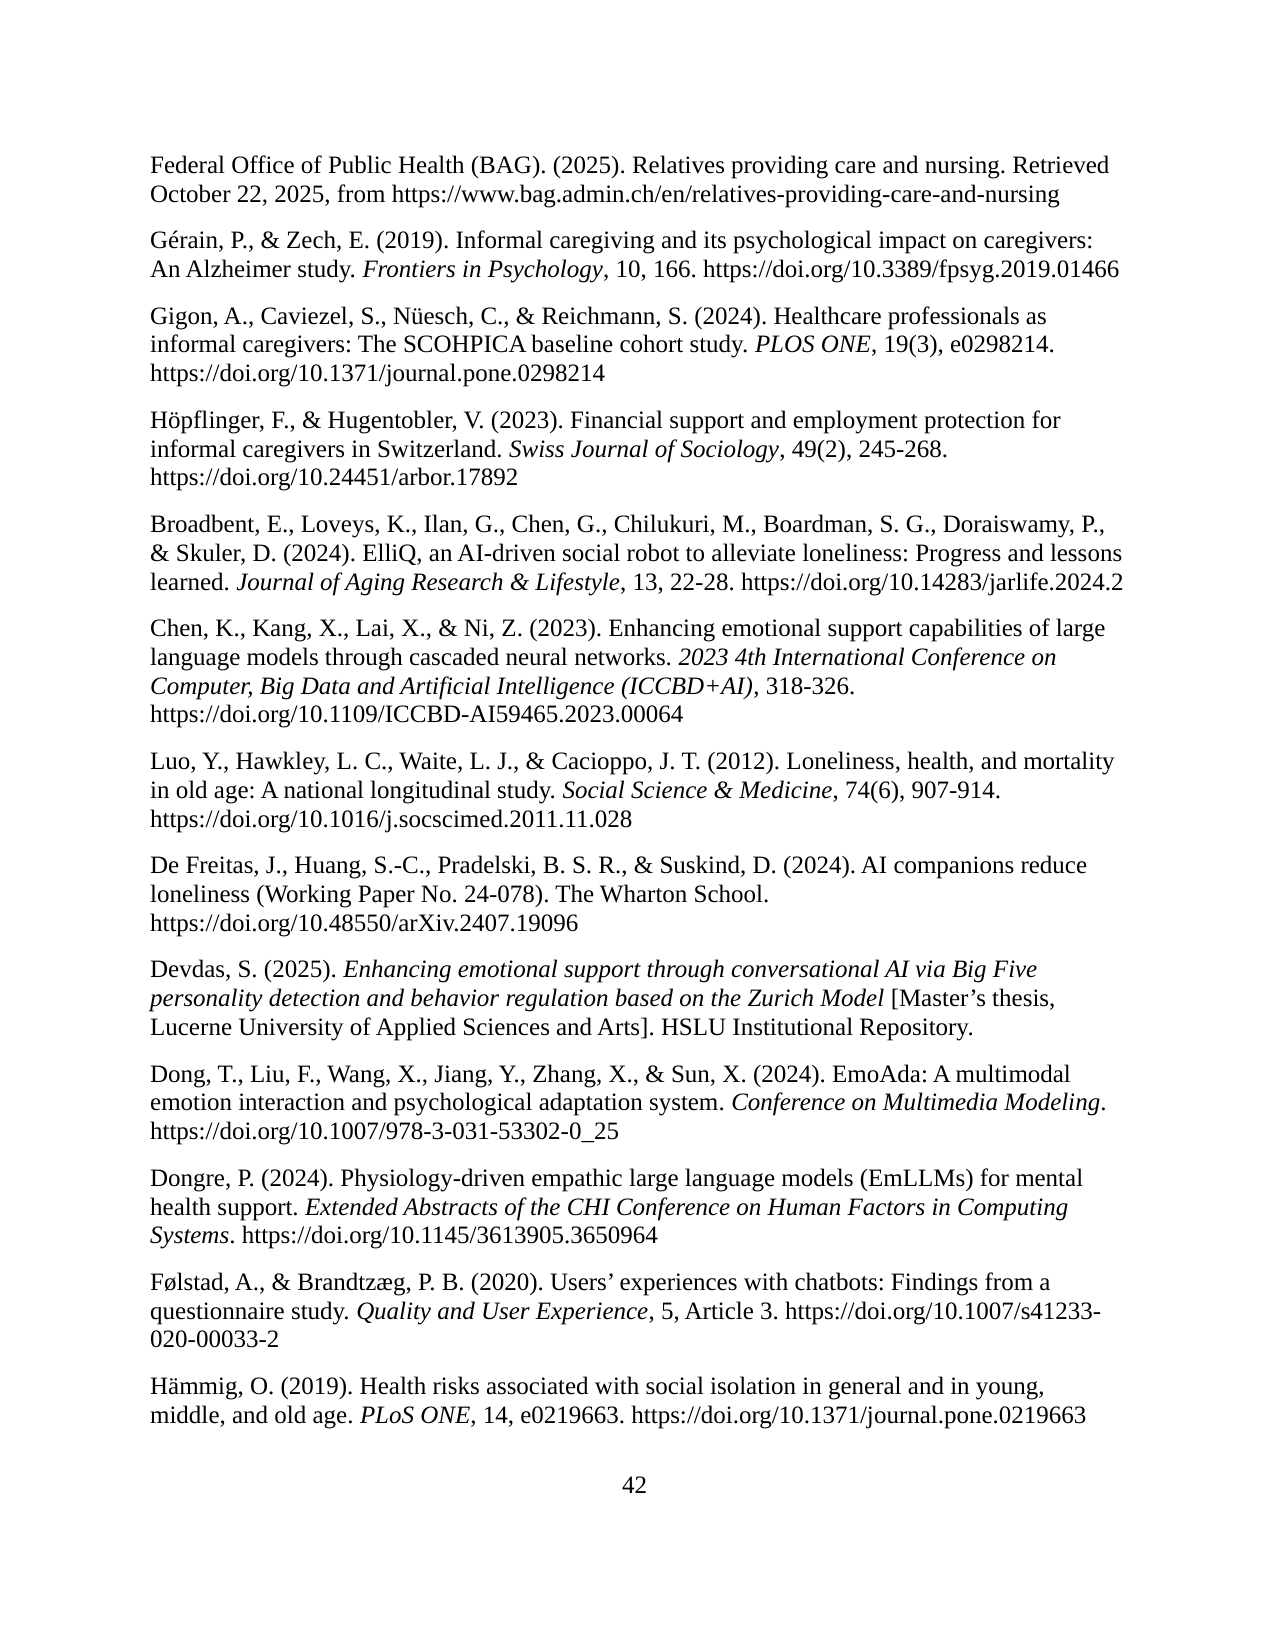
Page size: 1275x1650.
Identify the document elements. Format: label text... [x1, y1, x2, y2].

text Gérain, P., & Zech, E. (2019). Informal caregiving and its psychological impact on caregivers: An Alzheimer study. Frontiers in Psychology, 10, 166. https://doi.org/10.3389/fpsyg.2019.01466 [150, 225, 1125, 283]
text Gigon, A., Caviezel, S., Nüesch, C., & Reichmann, S. (2024). Healthcare professionals as informal caregivers: The SCOHPICA baseline cohort study. PLOS ONE, 19(3), e0298214. https://doi.org/10.1371/journal.pone.0298214 [150, 301, 1125, 387]
text Federal Office of Public Health (BAG). (2025). Relatives providing care and nursing. Retrieved October 22, 2025, from https://www.bag.admin.ch/en/relatives-providing-care-and-nursing [150, 150, 1125, 207]
text Luo, Y., Hawkley, L. C., Waite, L. J., & Cacioppo, J. T. (2012). Loneliness, health, and mortality in old age: A national longitudinal study. Social Science & Medicine, 74(6), 907-914. https://doi.org/10.1016/j.socscimed.2011.11.028 [150, 746, 1125, 832]
text Devdas, S. (2025). Enhancing emotional support through conversational AI via Big Five personality detection and behavior regulation based on the Zurich Model [Master’s thesis, Lucerne University of Applied Sciences and Arts]. HSLU Institutional Repository. [150, 954, 1125, 1041]
text Følstad, A., & Brandtzæg, P. B. (2020). Users’ experiences with chatbots: Findings from a questionnaire study. Quality and User Experience, 5, Article 3. https://doi.org/10.1007/s41233-020-00033-2 [150, 1267, 1125, 1353]
text Höpflinger, F., & Hugentobler, V. (2023). Financial support and employment protection for informal caregivers in Switzerland. Swiss Journal of Sociology, 49(2), 245-268. https://doi.org/10.24451/arbor.17892 [150, 405, 1125, 491]
text Broadbent, E., Loveys, K., Ilan, G., Chen, G., Chilukuri, M., Boardman, S. G., Doraiswamy, P., & Skuler, D. (2024). ElliQ, an AI-driven social robot to alleviate loneliness: Progress and lessons learned. Journal of Aging Research & Lifestyle, 13, 22-28. https://doi.org/10.14283/jarlife.2024.2 [150, 509, 1125, 595]
text Hämmig, O. (2019). Health risks associated with social isolation in general and in young, middle, and old age. PLoS ONE, 14, e0219663. https://doi.org/10.1371/journal.pone.0219663 [150, 1371, 1125, 1429]
text Chen, K., Kang, X., Lai, X., & Ni, Z. (2023). Enhancing emotional support capabilities of large language models through cascaded neural networks. 2023 4th International Conference on Computer, Big Data and Artificial Intelligence (ICCBD+AI), 318-326. https://doi.org/10.1109/ICCBD-AI59465.2023.00064 [150, 613, 1125, 728]
text De Freitas, J., Huang, S.-C., Pradelski, B. S. R., & Suskind, D. (2024). AI companions reduce loneliness (Working Paper No. 24-078). The Wharton School. https://doi.org/10.48550/arXiv.2407.19096 [150, 850, 1125, 937]
text Dongre, P. (2024). Physiology-driven empathic large language models (EmLLMs) for mental health support. Extended Abstracts of the CHI Conference on Human Factors in Computing Systems. https://doi.org/10.1145/3613905.3650964 [150, 1163, 1125, 1249]
text Dong, T., Liu, F., Wang, X., Jiang, Y., Zhang, X., & Sun, X. (2024). EmoAda: A multimodal emotion interaction and psychological adaptation system. Conference on Multimedia Modeling. https://doi.org/10.1007/978-3-031-53302-0_25 [150, 1059, 1125, 1145]
